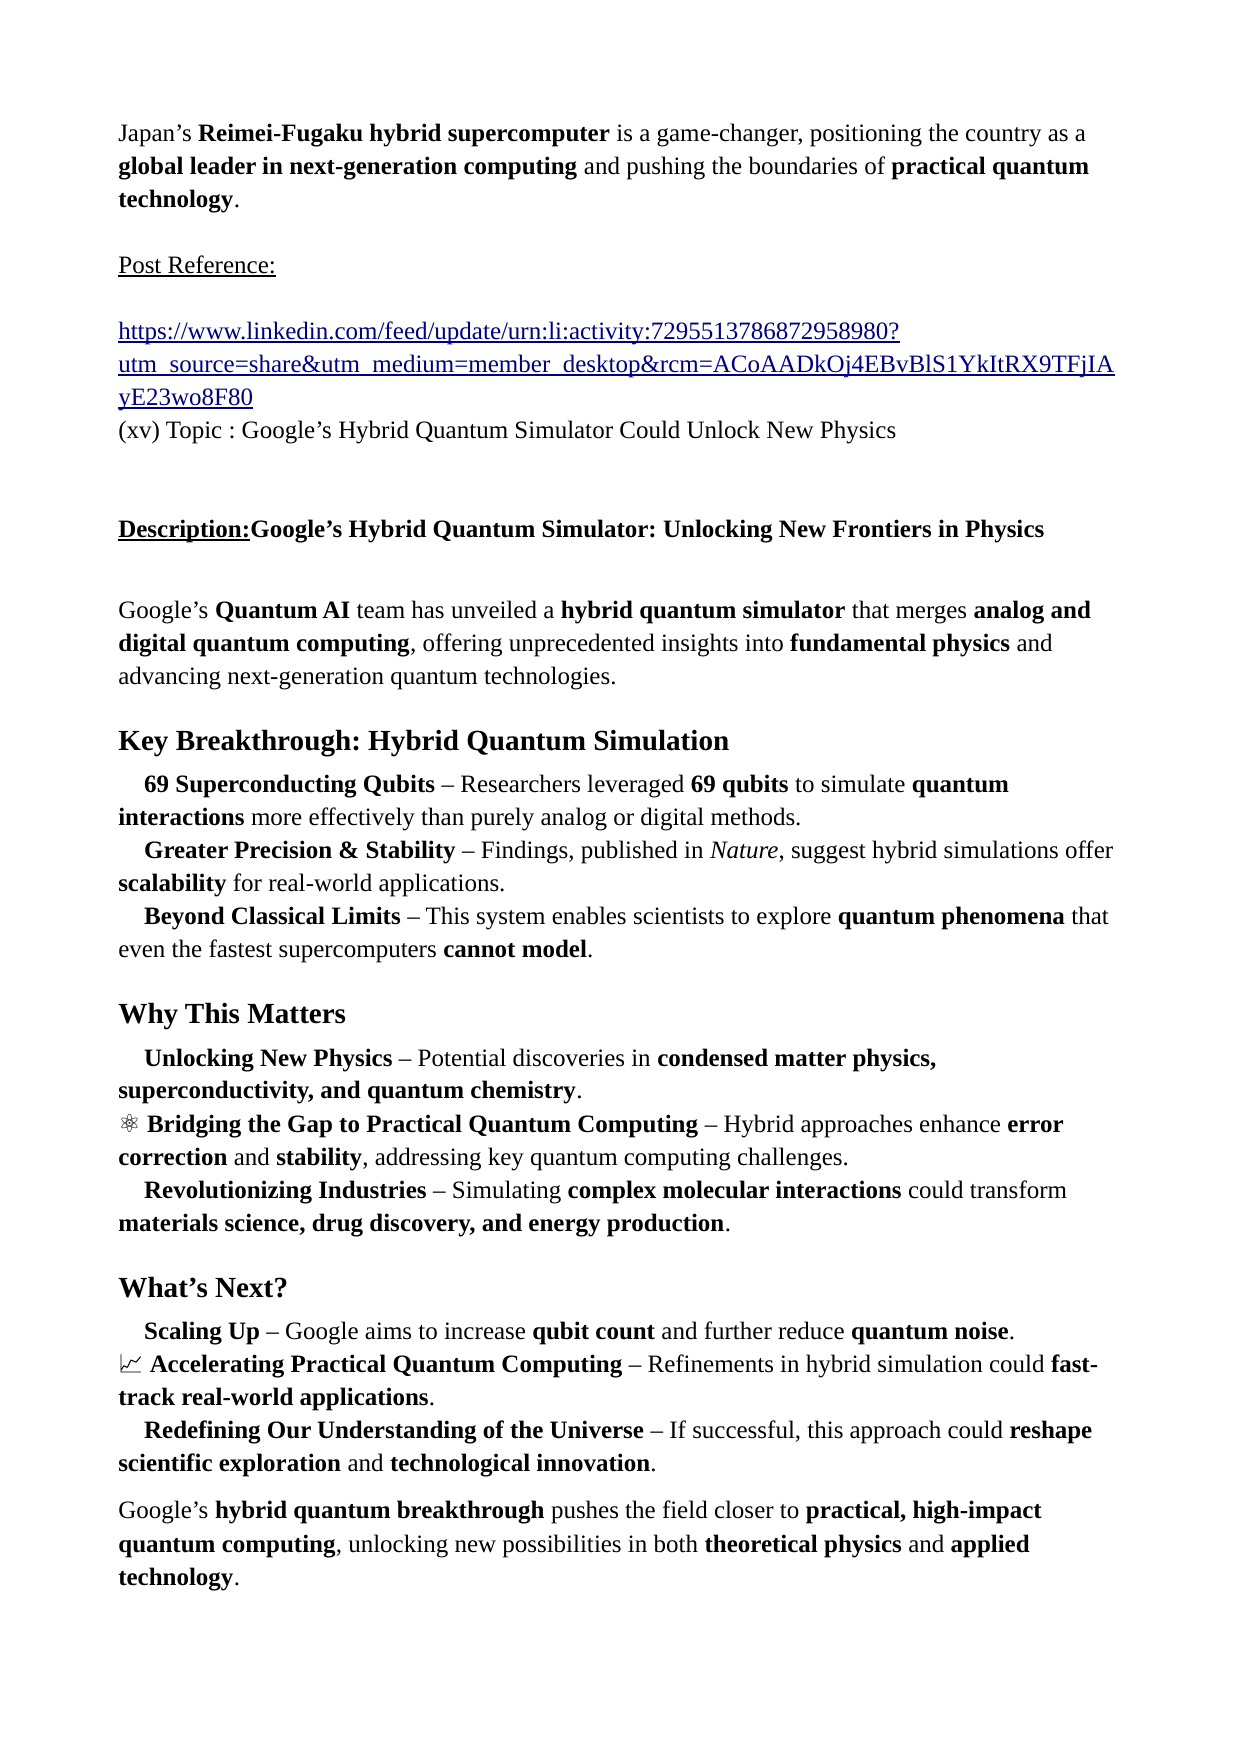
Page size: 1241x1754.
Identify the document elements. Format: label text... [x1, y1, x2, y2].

subtitle Key Breakthrough: Hybrid Quantum Simulation [118, 723, 1122, 757]
text Japan’s Reimei-Fugaku hybrid supercomputer is a game-changer, positioning the country as a global leader in next-generation computing and pushing the boundaries of practical quantum technology. Post Reference: https://www.linkedin.com/feed/update/urn:li:activity:7295513786872958980?utm_source=share&utm_medium=member_desktop&rcm=ACoAADkOj4EBvBlS1YkItRX9TFjIAyE23wo8F80 (xv) Topic : Google’s Hybrid Quantum Simulator Could Unlock New Physics Description:Google’s Hybrid Quantum Simulator: Unlocking New Frontiers in Physics [118, 118, 1122, 576]
text Google’s Quantum AI team has unveiled a hybrid quantum simulator that merges analog and digital quantum computing, offering unprecedented insights into fundamental physics and advancing next-generation quantum technologies. [118, 595, 1122, 690]
subtitle What’s Next? [118, 1270, 1122, 1303]
text 🔹 69 Superconducting Qubits – Researchers leveraged 69 qubits to simulate quantum interactions more effectively than purely analog or digital methods. 🔹 Greater Precision & Stability – Findings, published in Nature, suggest hybrid simulations offer scalability for real-world applications. 🔹 Beyond Classical Limits – This system enables scientists to explore quantum phenomena that even the fastest supercomputers cannot model. [118, 769, 1122, 963]
text 🚀 Scaling Up – Google aims to increase qubit count and further reduce quantum noise. 📈 Accelerating Practical Quantum Computing – Refinements in hybrid simulation could fast-track real-world applications. 🌌 Redefining Our Understanding of the Universe – If successful, this approach could reshape scientific exploration and technological innovation. [118, 1316, 1122, 1477]
text Google’s hybrid quantum breakthrough pushes the field closer to practical, high-impact quantum computing, unlocking new possibilities in both theoretical physics and applied technology. [118, 1496, 1122, 1590]
text 🧪 Unlocking New Physics – Potential discoveries in condensed matter physics, superconductivity, and quantum chemistry. ⚛️ Bridging the Gap to Practical Quantum Computing – Hybrid approaches enhance error correction and stability, addressing key quantum computing challenges. 💡 Revolutionizing Industries – Simulating complex molecular interactions could transform materials science, drug discovery, and energy production. [118, 1043, 1122, 1236]
subtitle Why This Matters [118, 997, 1122, 1030]
